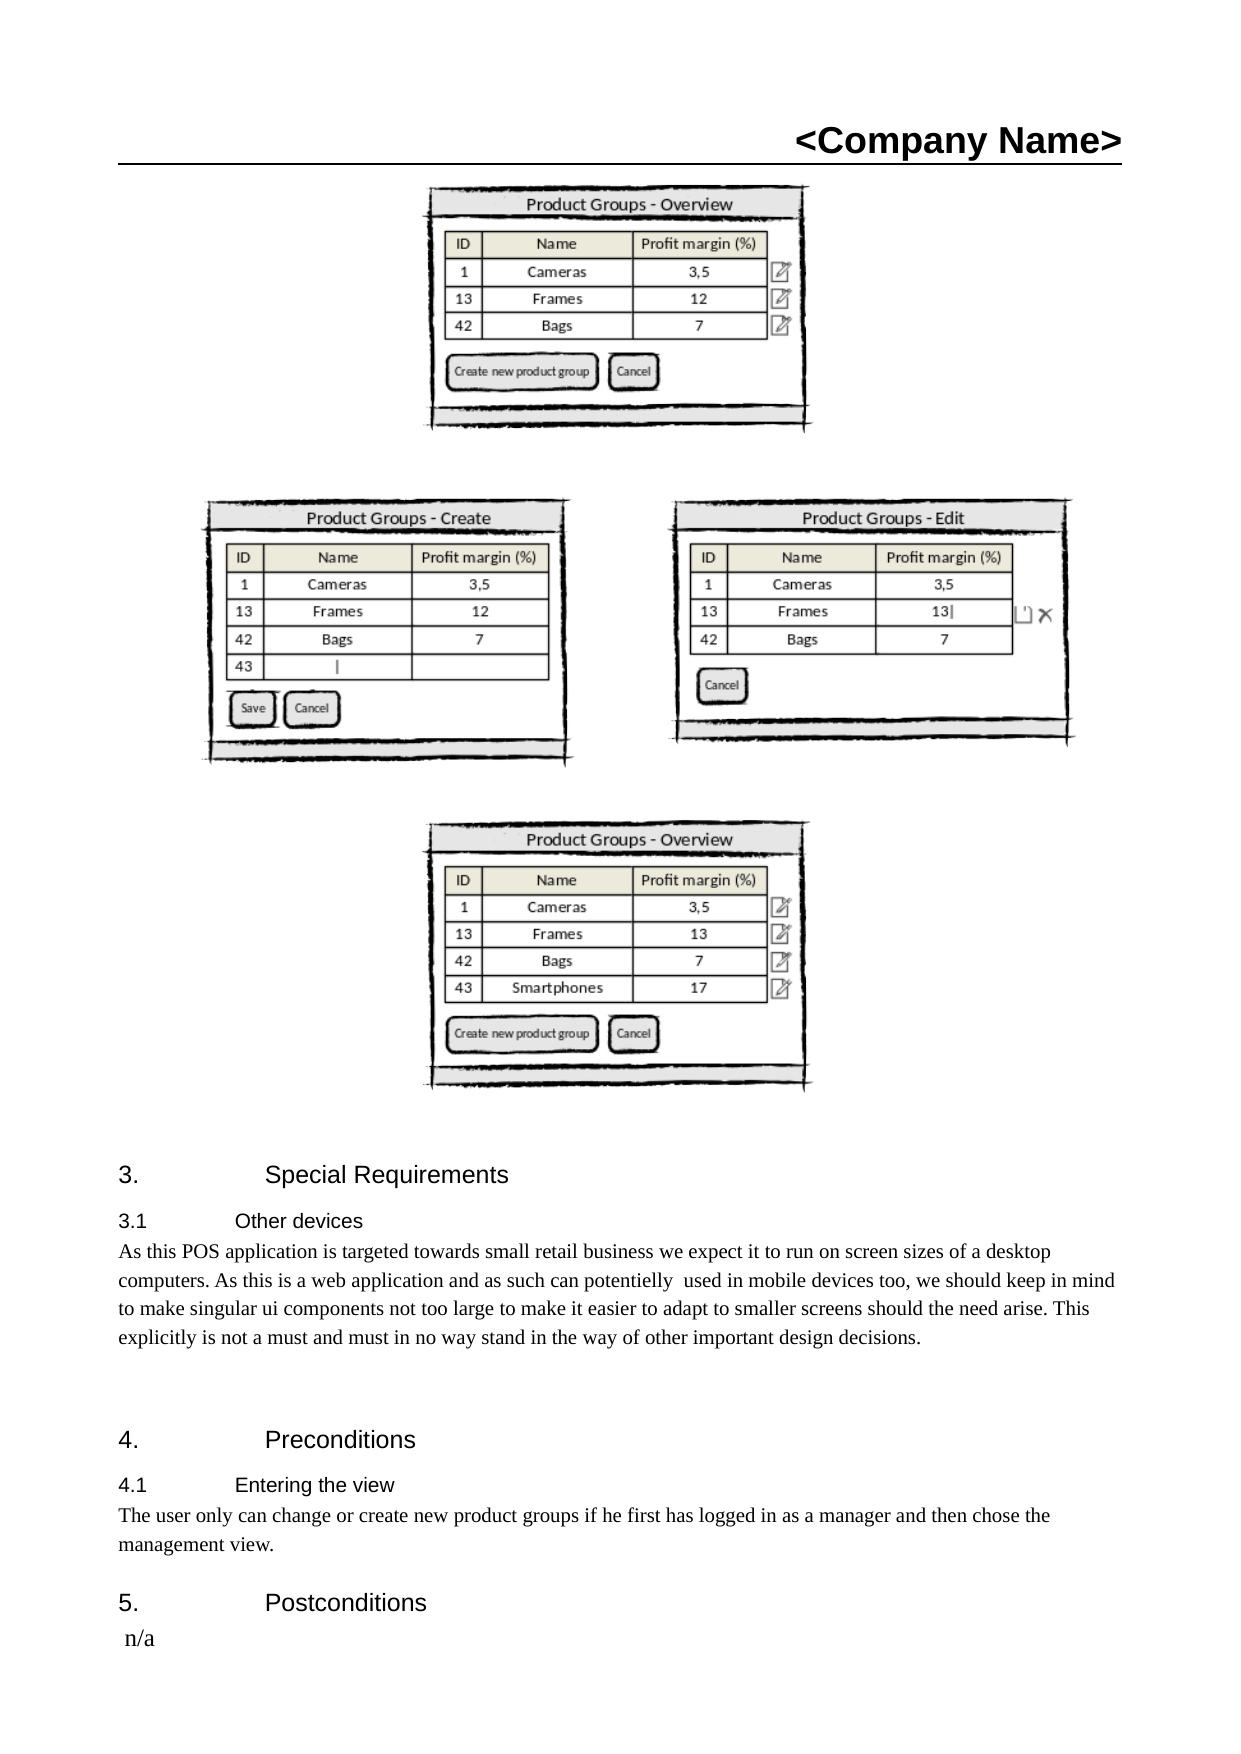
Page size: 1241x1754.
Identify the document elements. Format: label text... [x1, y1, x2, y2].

subtitle 5. Postconditions [118, 1588, 1122, 1617]
text The user only can change or create new product groups if he first has logged in as a manager and then chose the management view. [118, 1503, 1122, 1556]
subtitle 3. Special Requirements [118, 1160, 1122, 1189]
subtitle 4. Preconditions [118, 1424, 1122, 1453]
text As this POS application is targeted towards small retail business we expect it to run on screen sizes of a desktop computers. As this is a web application and as such can potentielly used in mobile devices too, we should keep in mind to make singular ui components not too large to make it easier to adapt to smaller screens should the need arise. This explicitly is not a must and must in no way stand in the way of other important design decisions. [118, 1239, 1122, 1349]
subtitle 3.1 Other devices [118, 1207, 1122, 1232]
subtitle 4.1 Entering the view [118, 1472, 1122, 1497]
text n/a [118, 1623, 1122, 1652]
